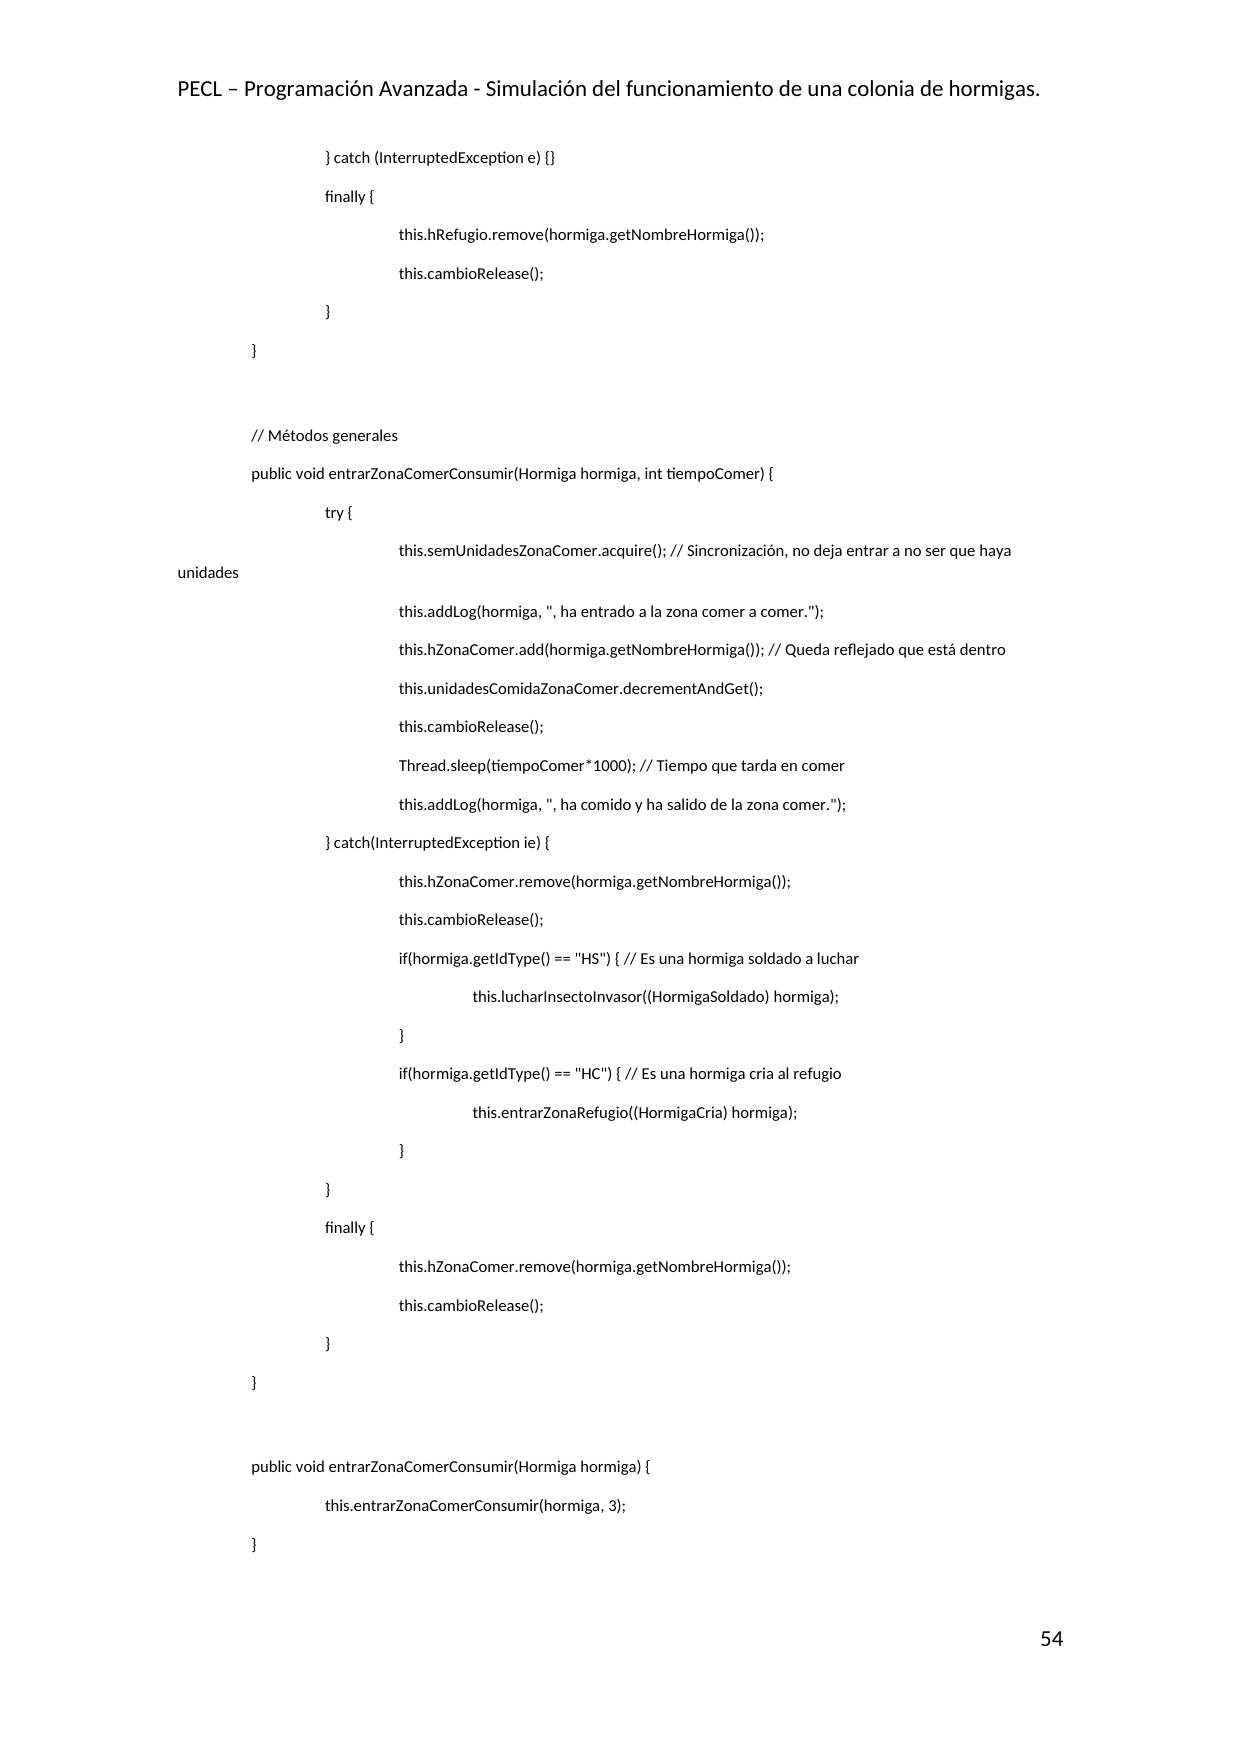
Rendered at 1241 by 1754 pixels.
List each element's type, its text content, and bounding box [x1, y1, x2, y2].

text } [177, 340, 1063, 361]
text } [177, 1141, 1063, 1161]
text this.cambioRelease(); [177, 909, 1063, 930]
text } [177, 1179, 1063, 1199]
text this.addLog(hormiga, ", ha entrado a la zona comer a comer."); [177, 601, 1063, 621]
text this.addLog(hormiga, ", ha comido y ha salido de la zona comer."); [177, 794, 1063, 814]
text public void entrarZonaComerConsumir(Hormiga hormiga, int tiempoComer) { [177, 464, 1063, 484]
text this.cambioRelease(); [177, 263, 1063, 283]
text } catch(InterruptedException ie) { [177, 832, 1063, 853]
text Thread.sleep(tiempoComer*1000); // Tiempo que tarda en comer [177, 755, 1063, 776]
text this.hZonaComer.add(hormiga.getNombreHormiga()); // Queda reflejado que está dentro [177, 640, 1063, 660]
text } [177, 1333, 1063, 1354]
text finally { [177, 1218, 1063, 1238]
text this.cambioRelease(); [177, 1295, 1063, 1315]
text try { [177, 502, 1063, 522]
text } [177, 1534, 1063, 1554]
text this.cambioRelease(); [177, 717, 1063, 737]
text this.entrarZonaComerConsumir(hormiga, 3); [177, 1495, 1063, 1516]
text this.lucharInsectoInvasor((HormigaSoldado) hormiga); [177, 987, 1063, 1007]
text } [177, 1025, 1063, 1045]
text this.hRefugio.remove(hormiga.getNombreHormiga()); [177, 225, 1063, 245]
text } [177, 302, 1063, 322]
text public void entrarZonaComerConsumir(Hormiga hormiga) { [177, 1457, 1063, 1477]
text this.hZonaComer.remove(hormiga.getNombreHormiga()); [177, 871, 1063, 891]
text this.hZonaComer.remove(hormiga.getNombreHormiga()); [177, 1256, 1063, 1277]
text this.entrarZonaRefugio((HormigaCria) hormiga); [177, 1102, 1063, 1122]
text if(hormiga.getIdType() == "HC") { // Es una hormiga cria al refugio [177, 1064, 1063, 1084]
text this.semUnidadesZonaComer.acquire(); // Sincronización, no deja entrar a no ser que haya unidades [177, 541, 1063, 583]
text // Métodos generales [177, 425, 1063, 445]
text finally { [177, 186, 1063, 206]
text } [177, 1372, 1063, 1392]
text this.unidadesComidaZonaComer.decrementAndGet(); [177, 678, 1063, 698]
text if(hormiga.getIdType() == "HS") { // Es una hormiga soldado a luchar [177, 948, 1063, 968]
text } catch (InterruptedException e) {} [177, 148, 1063, 168]
